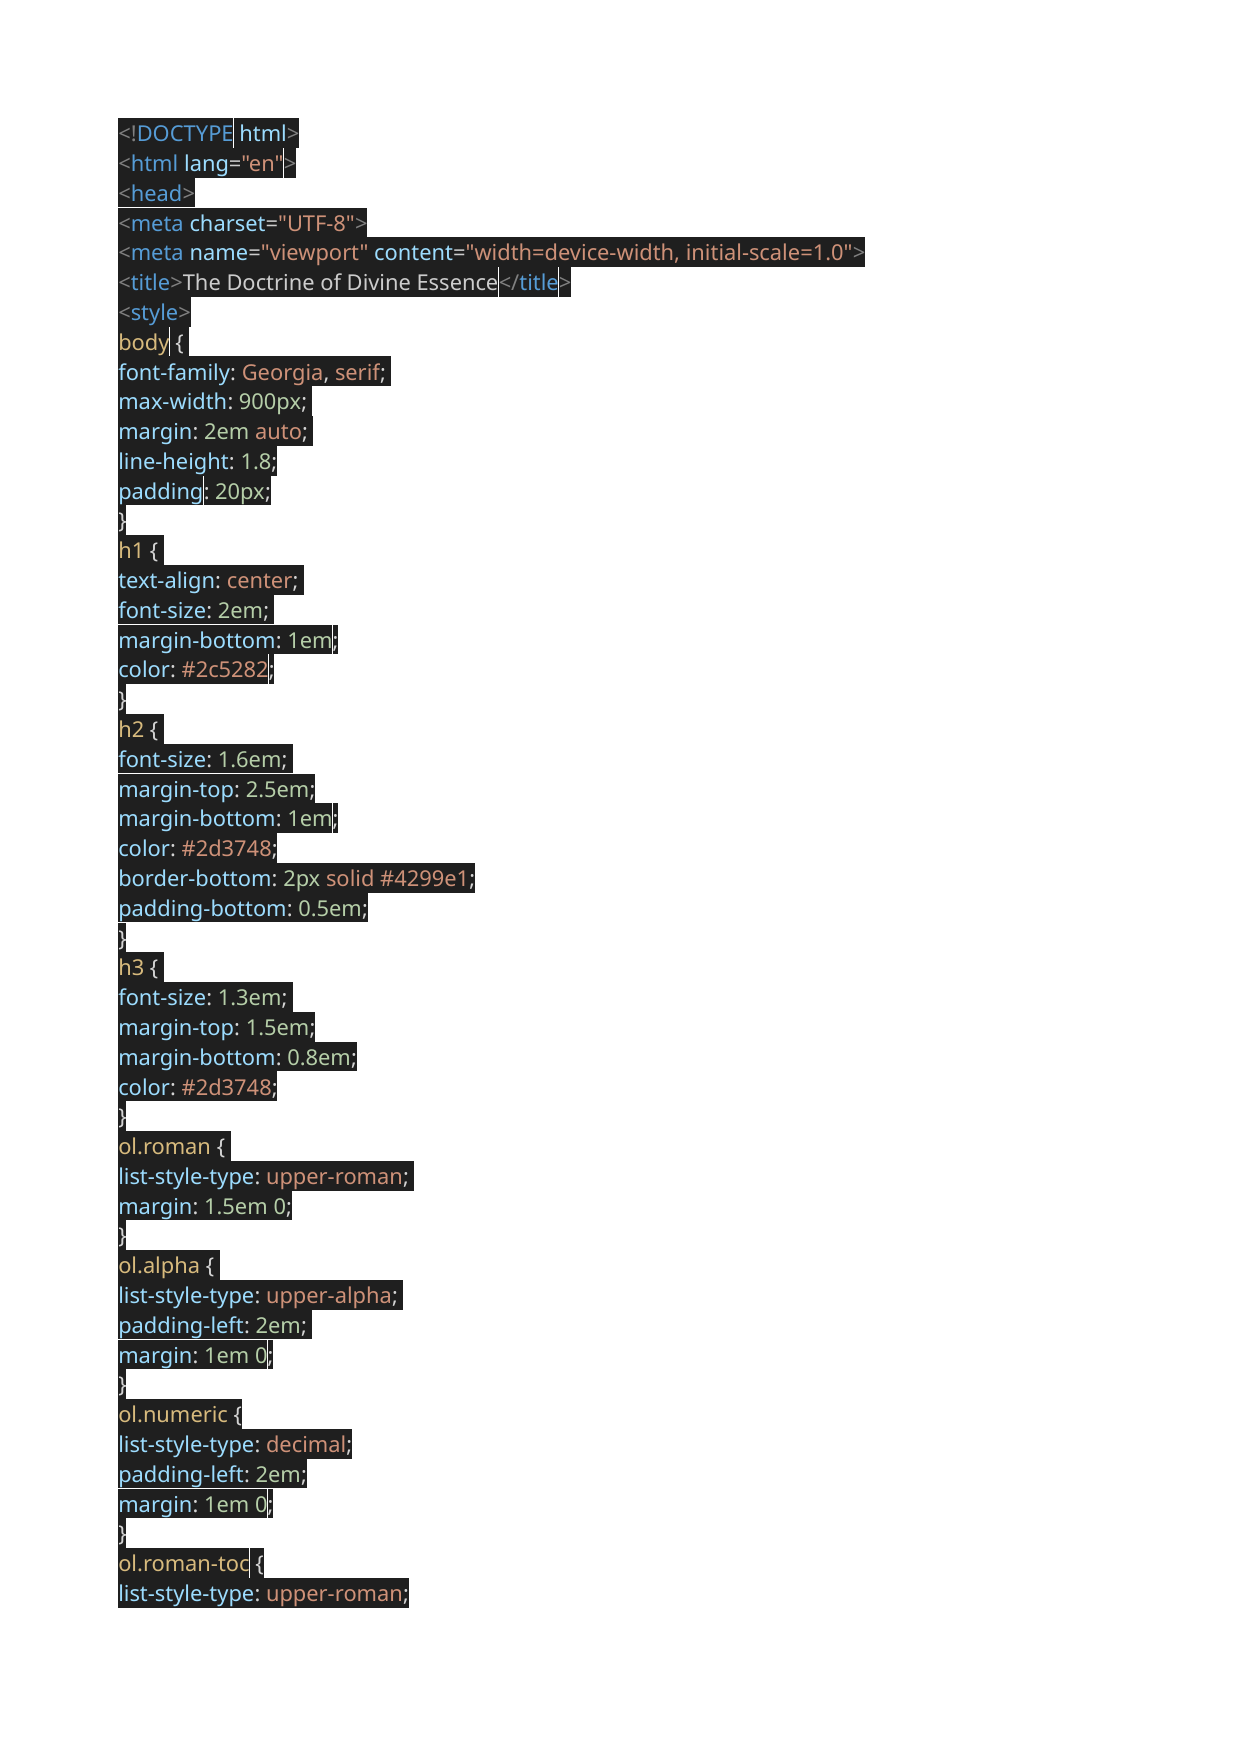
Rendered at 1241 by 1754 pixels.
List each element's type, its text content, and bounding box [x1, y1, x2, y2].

text margin: 1em 0; [118, 1339, 1122, 1369]
text h1 { [118, 535, 1122, 565]
text padding: 20px; [118, 476, 1122, 505]
text ol.roman { [118, 1131, 1122, 1161]
text body { [118, 327, 1122, 356]
text text-align: center; [118, 565, 1122, 595]
text list-style-type: upper-roman; [118, 1578, 1122, 1608]
text } [118, 922, 1122, 952]
text <html lang="en"> [118, 148, 1122, 178]
text <title>The Doctrine of Divine Essence</title> [118, 267, 1122, 297]
text font-size: 1.3em; [118, 982, 1122, 1012]
text max-width: 900px; [118, 386, 1122, 416]
text margin: 1em 0; [118, 1488, 1122, 1518]
text margin-top: 2.5em; [118, 773, 1122, 803]
text h2 { [118, 714, 1122, 744]
text margin-bottom: 1em; [118, 624, 1122, 654]
text ol.numeric { [118, 1399, 1122, 1429]
text margin-top: 1.5em; [118, 1012, 1122, 1042]
text padding-left: 2em; [118, 1459, 1122, 1488]
text h3 { [118, 952, 1122, 982]
text ol.roman-toc { [118, 1548, 1122, 1578]
text margin: 2em auto; [118, 416, 1122, 446]
text padding-left: 2em; [118, 1310, 1122, 1339]
text } [118, 684, 1122, 714]
text <meta charset="UTF-8"> [118, 207, 1122, 237]
text color: #2d3748; [118, 833, 1122, 863]
text } [118, 1518, 1122, 1548]
text border-bottom: 2px solid #4299e1; [118, 863, 1122, 893]
text } [118, 1101, 1122, 1131]
text padding-bottom: 0.5em; [118, 893, 1122, 922]
text font-family: Georgia, serif; [118, 356, 1122, 386]
text <!DOCTYPE html> [118, 118, 1122, 148]
text color: #2d3748; [118, 1071, 1122, 1101]
text } [118, 1369, 1122, 1399]
text <meta name="viewport" content="width=device-width, initial-scale=1.0"> [118, 237, 1122, 267]
text font-size: 1.6em; [118, 744, 1122, 773]
text <style> [118, 297, 1122, 327]
text } [118, 1220, 1122, 1250]
text margin-bottom: 1em; [118, 803, 1122, 833]
text list-style-type: upper-roman; [118, 1161, 1122, 1191]
text margin-bottom: 0.8em; [118, 1042, 1122, 1071]
text ol.alpha { [118, 1250, 1122, 1280]
text margin: 1.5em 0; [118, 1191, 1122, 1220]
text list-style-type: decimal; [118, 1429, 1122, 1459]
text } [118, 505, 1122, 535]
text font-size: 2em; [118, 595, 1122, 624]
text color: #2c5282; [118, 654, 1122, 684]
text list-style-type: upper-alpha; [118, 1280, 1122, 1310]
text <head> [118, 178, 1122, 207]
text line-height: 1.8; [118, 446, 1122, 476]
